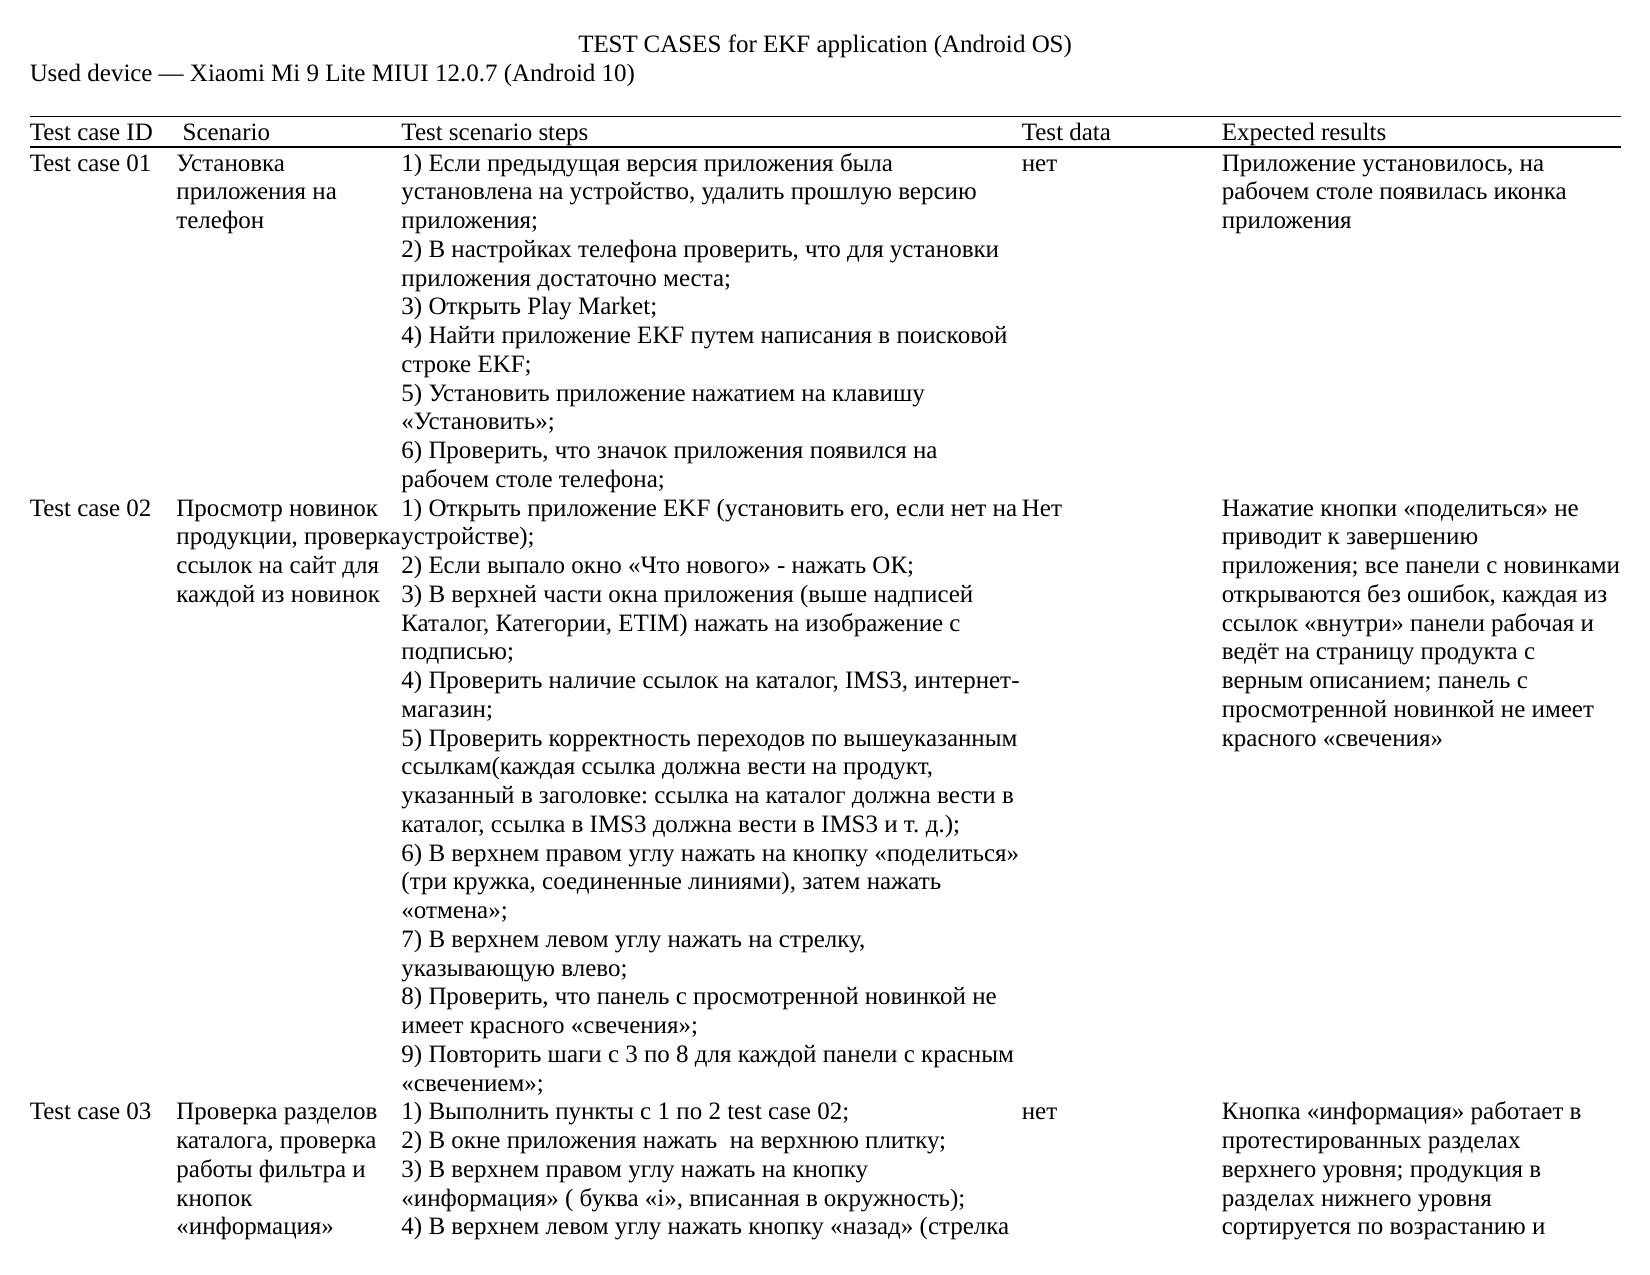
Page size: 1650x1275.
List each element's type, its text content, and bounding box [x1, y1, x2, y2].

table_cell 1) Открыть приложение EKF (установить его, если нет на устройстве); 2) Если выпало окно «Что нового» - нажать ОК; 3) В верхней части окна приложения (выше надписей Каталог, Категории, ETIM) нажать на изображение с подписью; 4) Проверить наличие ссылок на каталог, IMS3, интернет-магазин; 5) Проверить корректность переходов по вышеуказанным ссылкам(каждая ссылка должна вести на продукт, указанный в заголовке: ссылка на каталог должна вести в каталог, ссылка в IMS3 должна вести в IMS3 и т. д.); 6) В верхнем правом углу нажать на кнопку «поделиться» (три кружка, соединенные линиями), затем нажать «отмена»; 7) В верхнем левом углу нажать на стрелку, указывающую влево; 8) Проверить, что панель с просмотренной новинкой не имеет красного «свечения»; 9) Повторить шаги с 3 по 8 для каждой панели с красным «свечением»; [401, 493, 1022, 1096]
table_cell Нажатие кнопки «поделиться» не приводит к завершению приложения; все панели с новинками открываются без ошибок, каждая из ссылок «внутри» панели рабочая и ведёт на страницу продукта с верным описанием; панель с просмотренной новинкой не имеет красного «свечения» [1222, 493, 1621, 1096]
table_cell Проверка разделов каталога, проверка работы фильтра и кнопок «информация» [176, 1096, 401, 1240]
table_cell Кнопка «информация» работает в протестированных разделах верхнего уровня; продукция в разделах нижнего уровня сортируется по возрастанию и [1222, 1096, 1621, 1240]
table_cell Установка приложения на телефон [176, 148, 401, 493]
table_cell Test case 03 [30, 1096, 176, 1240]
table_cell Приложение установилось, на рабочем столе появилась иконка приложения [1222, 148, 1621, 493]
table_cell Просмотр новинок продукции, проверка ссылок на сайт для каждой из новинок [176, 493, 401, 1096]
table_cell Нет [1022, 493, 1222, 1096]
table_header Scenario [176, 117, 401, 146]
table_cell Test case 01 [30, 148, 176, 493]
table_cell нет [1022, 1096, 1222, 1240]
text TEST CASES for EKF application (Android OS) [29, 29, 1621, 58]
text Used device — Xiaomi Mi 9 Lite MIUI 12.0.7 (Android 10) [29, 58, 1621, 87]
table_header Test scenario steps [401, 117, 1022, 146]
table_header Test data [1022, 117, 1222, 146]
table_cell нет [1022, 148, 1222, 493]
table_cell 1) Если предыдущая версия приложения была установлена на устройство, удалить прошлую версию приложения; 2) В настройках телефона проверить, что для установки приложения достаточно места; 3) Открыть Play Market; 4) Найти приложение EKF путем написания в поисковой строке EKF; 5) Установить приложение нажатием на клавишу «Установить»; 6) Проверить, что значок приложения появился на рабочем столе телефона; [401, 148, 1022, 493]
table_cell 1) Выполнить пункты с 1 по 2 test case 02; 2) В окне приложения нажать на верхнюю плитку; 3) В верхнем правом углу нажать на кнопку «информация» ( буква «i», вписанная в окружность); 4) В верхнем левом углу нажать кнопку «назад» (стрелка [401, 1096, 1022, 1240]
table_cell Test case 02 [30, 493, 176, 1096]
table_header Expected results [1222, 117, 1621, 146]
table_header Test case ID [30, 117, 176, 146]
